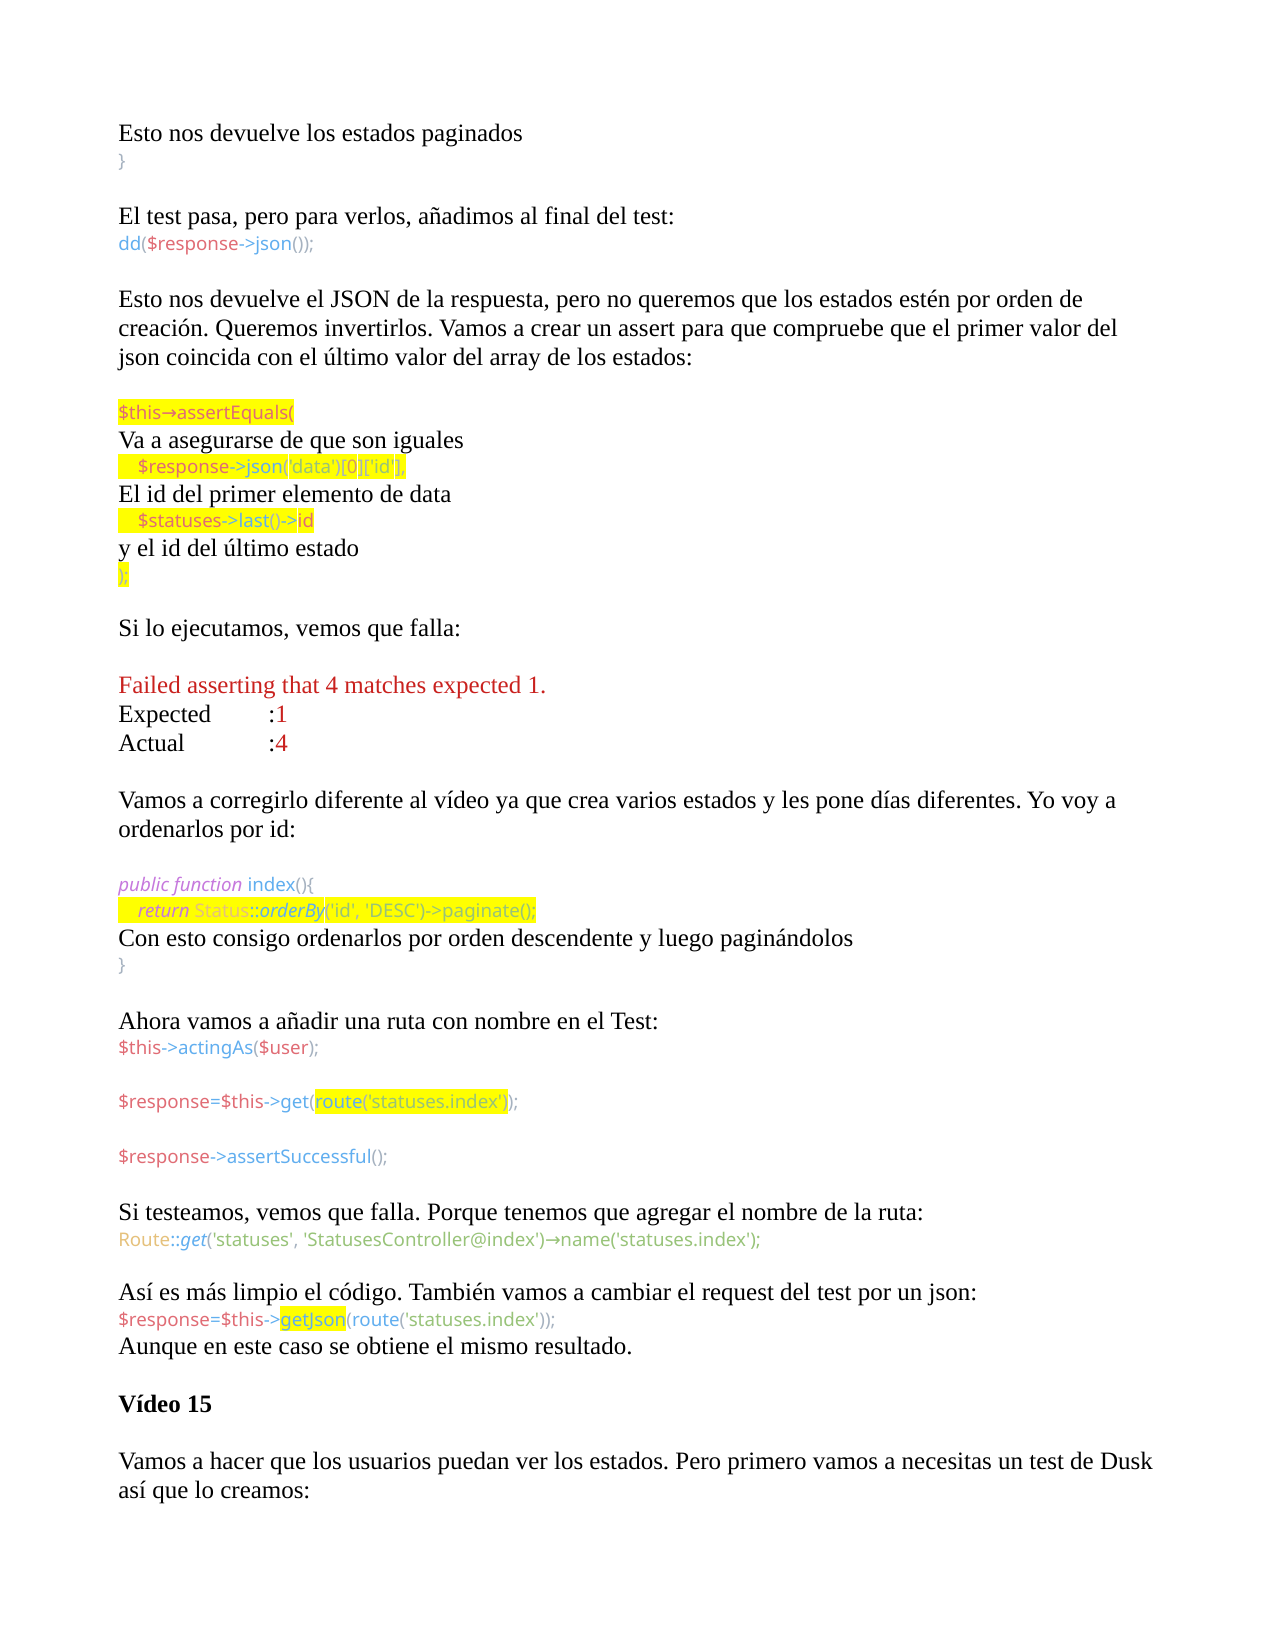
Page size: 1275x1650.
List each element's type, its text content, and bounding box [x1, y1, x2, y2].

text Route::get('statuses', 'StatusesController@index')→name('statuses.index'); [118, 1226, 1157, 1252]
text $statuses->last()->id y el id del último estado [118, 508, 1157, 562]
text Esto nos devuelve el JSON de la respuesta, pero no queremos que los estados estén por orden de creación. Queremos invertirlos. Vamos a crear un assert para que compruebe que el primer valor del json coincida con el último valor del array de los estados: [118, 284, 1157, 370]
text Aunque en este caso se obtiene el mismo resultado. [118, 1331, 1157, 1360]
text El test pasa, pero para verlos, añadimos al final del test: dd($response->json()); [118, 201, 1157, 255]
text Con esto consigo ordenarlos por orden descendente y luego paginándolos } [118, 923, 1157, 977]
text Ahora vamos a añadir una ruta con nombre en el Test: [118, 1006, 1157, 1034]
text $this->actingAs($user); $response=$this->get(route('statuses.index')); $response->assertSuccessful(); [118, 1034, 1157, 1197]
text Vamos a hacer que los usuarios puedan ver los estados. Pero primero vamos a necesitas un test de Dusk así que lo creamos: [118, 1446, 1157, 1504]
text Si lo ejecutamos, vemos que falla: [118, 613, 1157, 642]
text ); [118, 562, 1157, 587]
text Así es más limpio el código. También vamos a cambiar el request del test por un json: [118, 1277, 1157, 1306]
text $response=$this->getJson(route('statuses.index')); [118, 1306, 1157, 1331]
text Expected :1 [118, 699, 1157, 728]
text Esto nos devuelve los estados paginados } [118, 118, 1157, 172]
text $response->json('data')[0]['id'], El id del primer elemento de data [118, 453, 1157, 508]
text Actual :4 [118, 728, 1157, 757]
text Failed asserting that 4 matches expected 1. [118, 671, 1157, 699]
text $this→assertEquals( Va a asegurarse de que son iguales [118, 370, 1157, 453]
text Si testeamos, vemos que falla. Porque tenemos que agregar el nombre de la ruta: [118, 1197, 1157, 1226]
text Vídeo 15 [118, 1389, 1157, 1418]
text Vamos a corregirlo diferente al vídeo ya que crea varios estados y les pone días diferentes. Yo voy a ordenarlos por id: [118, 786, 1157, 843]
text public function index(){ return Status::orderBy('id', 'DESC')->paginate(); [118, 872, 1157, 923]
